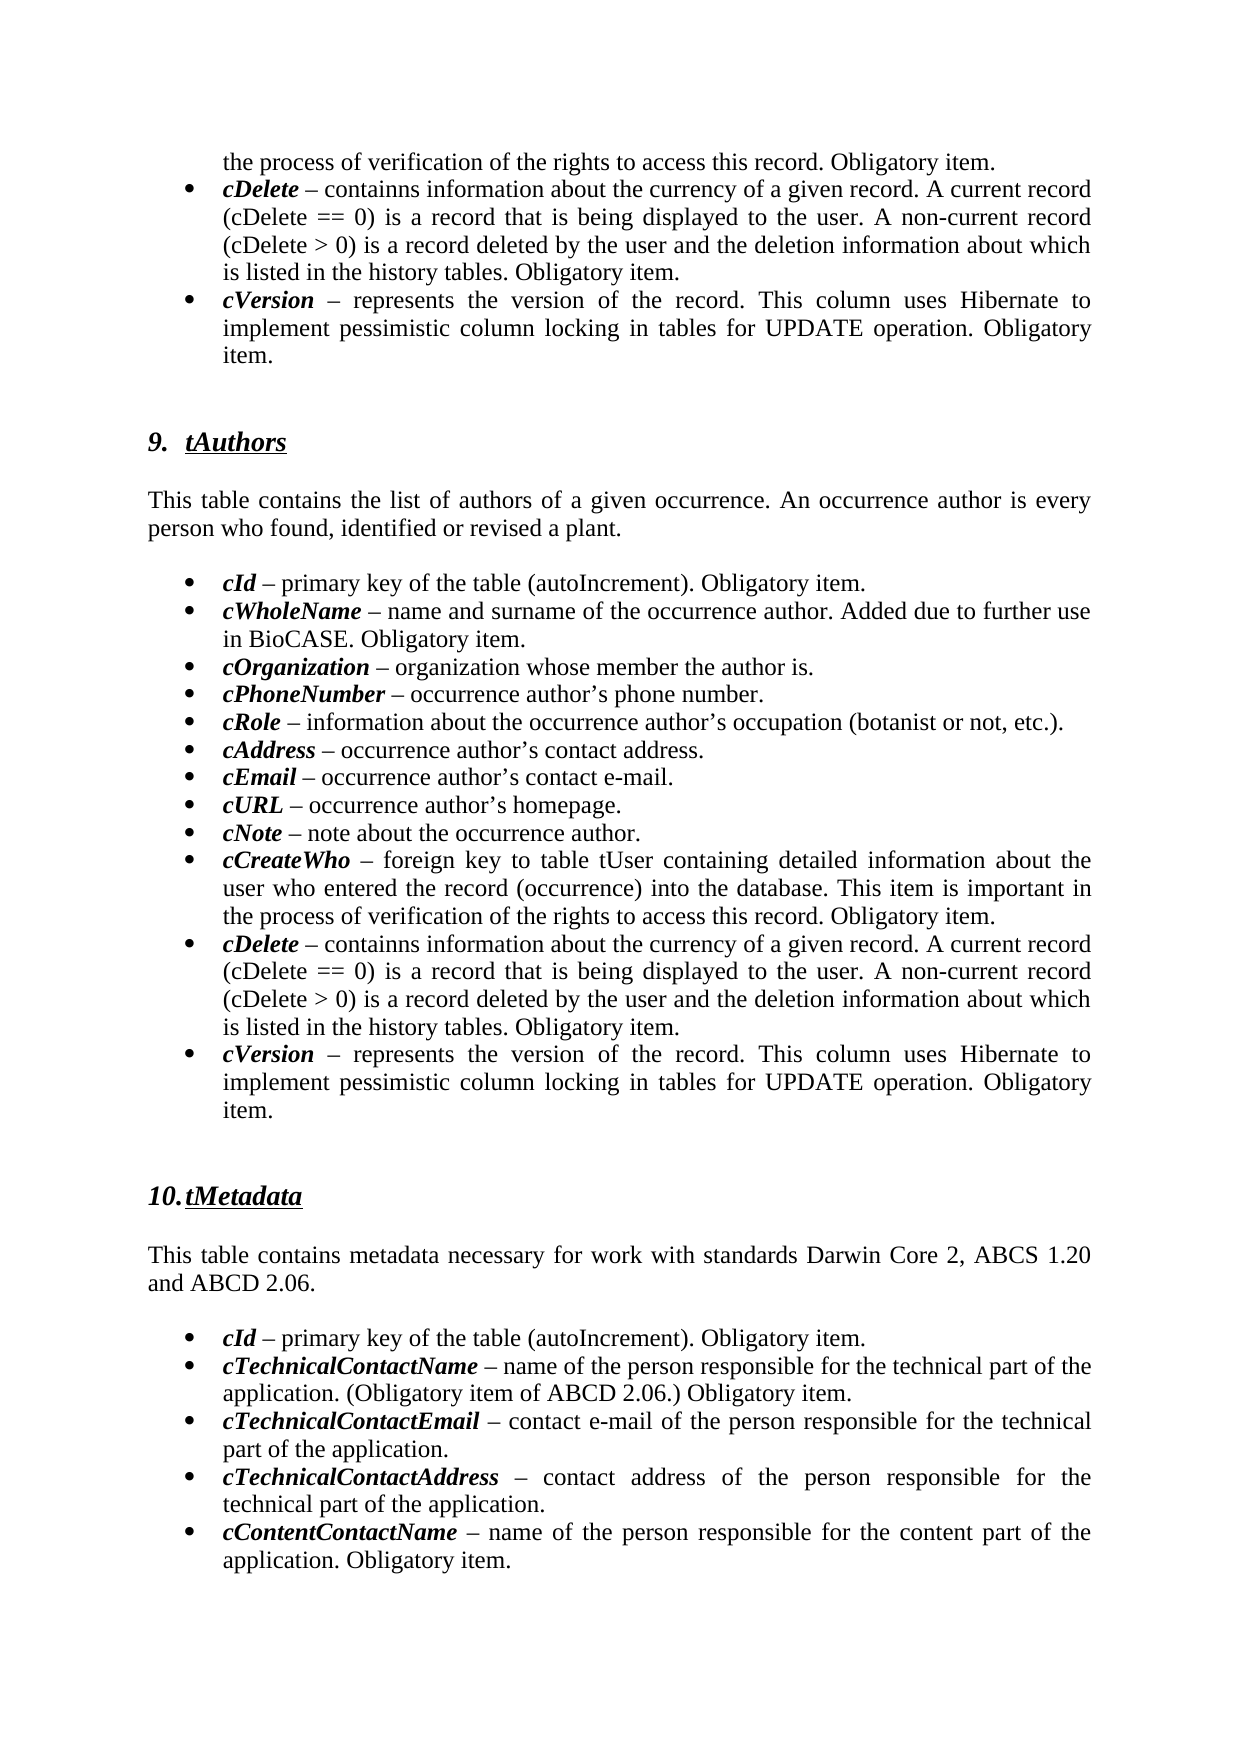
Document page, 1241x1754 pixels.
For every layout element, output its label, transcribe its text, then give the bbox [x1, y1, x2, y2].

list cAddress – occurrence author’s contact address. [185, 736, 1092, 763]
list cTechnicalContactAddress – contact address of the person responsible for the technical part of the application. [185, 1463, 1092, 1518]
list cEmail – occurrence author’s contact e-mail. [185, 763, 1092, 791]
list cVersion – represents the version of the record. This column uses Hibernate to implement pessimistic column locking in tables for UPDATE operation. Obligatory item. [185, 286, 1092, 369]
list cRole – information about the occurrence author’s occupation (botanist or not, etc.). [185, 708, 1092, 736]
list the process of verification of the rights to access this record. Obligatory item. [185, 148, 1092, 175]
list cTechnicalContactEmail – contact e-mail of the person responsible for the technical part of the application. [185, 1407, 1092, 1463]
list cDelete – containns information about the currency of a given record. A current record (cDelete == 0) is a record that is being displayed to the user. A non-current record (cDelete > 0) is a record deleted by the user and the deletion information about which is listed in the history tables. Obligatory item. [185, 175, 1092, 286]
list cVersion – represents the version of the record. This column uses Hibernate to implement pessimistic column locking in tables for UPDATE operation. Obligatory item. [185, 1041, 1092, 1124]
subtitle tMetadata [148, 1181, 1092, 1212]
list cTechnicalContactName – name of the person responsible for the technical part of the application. (Obligatory item of ABCD 2.06.) Obligatory item. [185, 1352, 1092, 1407]
list cWholeName – name and surname of the occurrence author. Added due to further use in BioCASE. Obligatory item. [185, 597, 1092, 653]
list cURL – occurrence author’s homepage. [185, 791, 1092, 819]
list cDelete – containns information about the currency of a given record. A current record (cDelete == 0) is a record that is being displayed to the user. A non-current record (cDelete > 0) is a record deleted by the user and the deletion information about which is listed in the history tables. Obligatory item. [185, 930, 1092, 1041]
text This table contains metadata necessary for work with standards Darwin Core 2, ABCS 1.20 and ABCD 2.06. [148, 1241, 1092, 1296]
list cOrganization – organization whose member the author is. [185, 653, 1092, 680]
list cCreateWho – foreign key to table tUser containing detailed information about the user who entered the record (occurrence) into the database. This item is important in the process of verification of the rights to access this record. Obligatory item. [185, 847, 1092, 930]
subtitle tAuthors [148, 426, 1092, 457]
list cContentContactName – name of the person responsible for the content part of the application. Obligatory item. [185, 1518, 1092, 1573]
list cId – primary key of the table (autoIncrement). Obligatory item. [185, 1324, 1092, 1352]
list cNote – note about the occurrence author. [185, 819, 1092, 847]
list cId – primary key of the table (autoIncrement). Obligatory item. [185, 569, 1092, 597]
text This table contains the list of authors of a given occurrence. An occurrence author is every person who found, identified or revised a plant. [148, 486, 1092, 542]
list cPhoneNumber – occurrence author’s phone number. [185, 680, 1092, 708]
